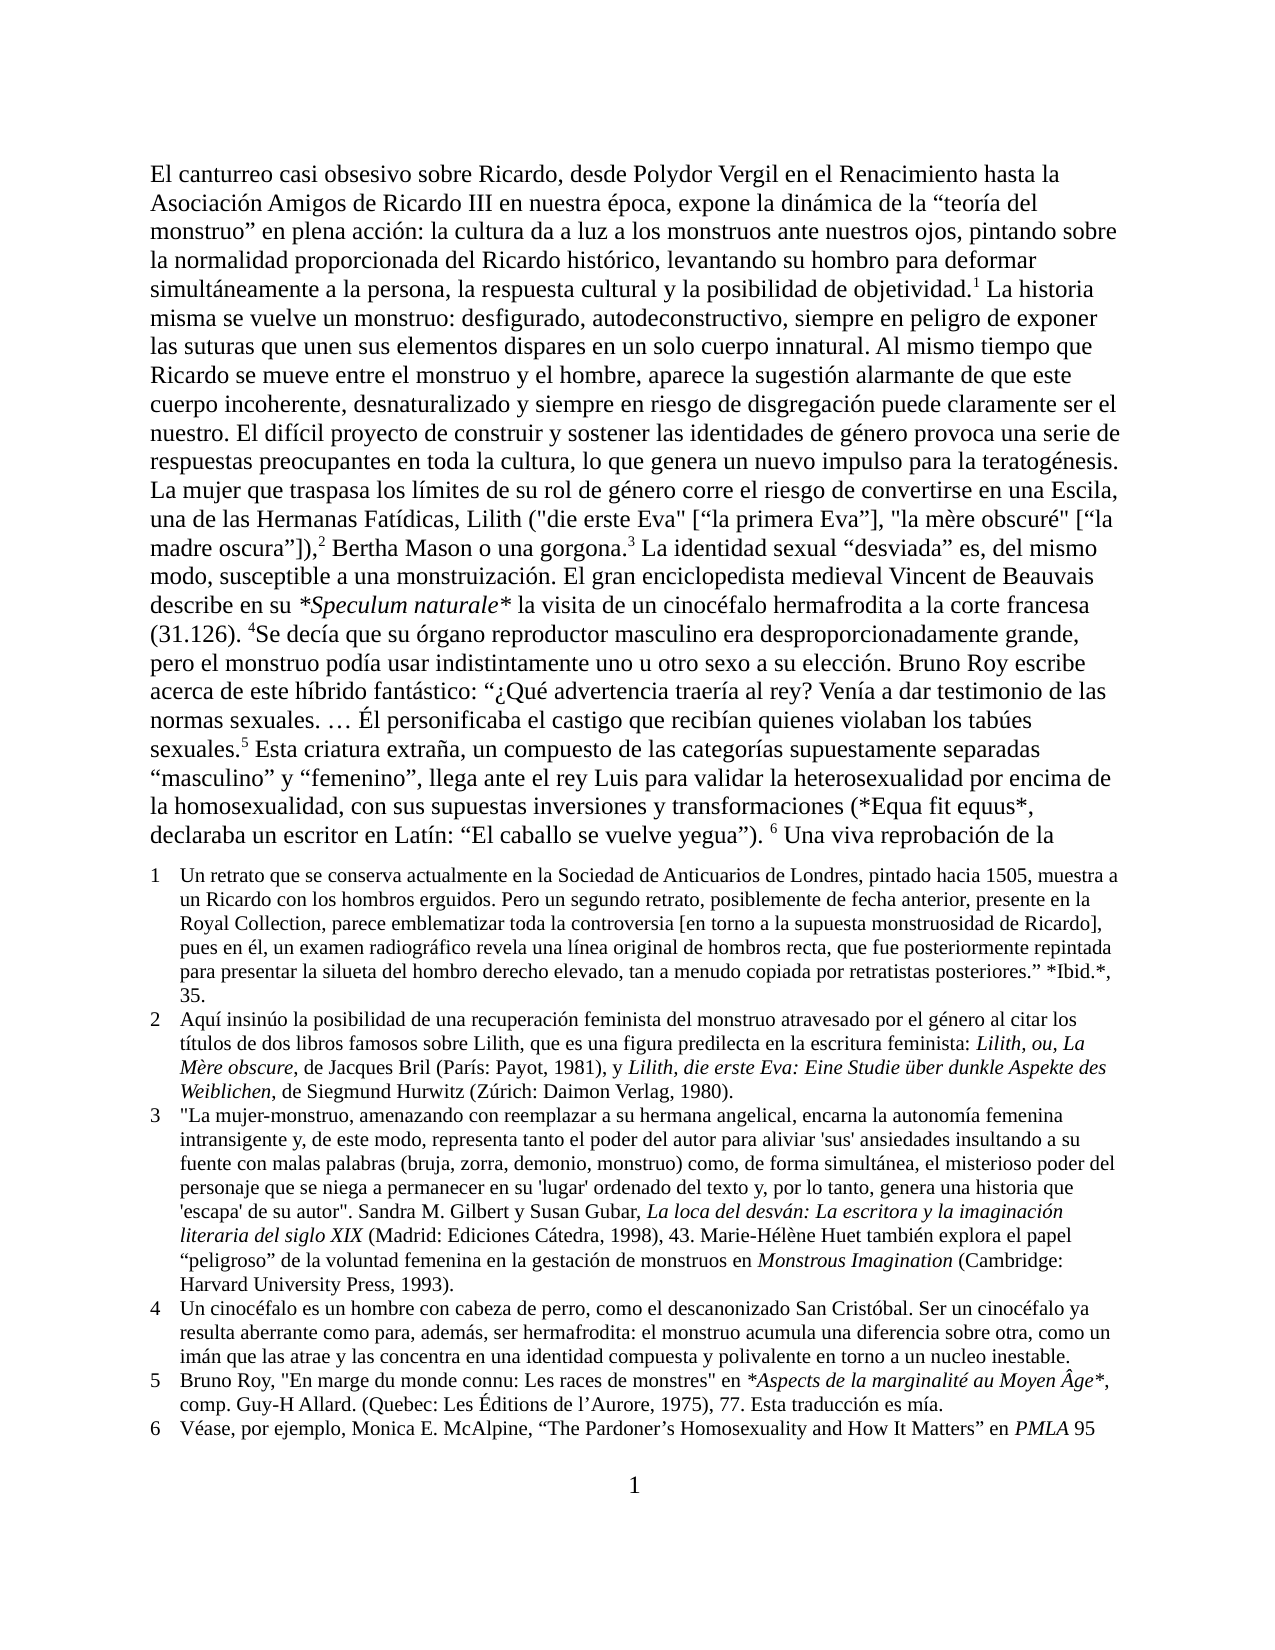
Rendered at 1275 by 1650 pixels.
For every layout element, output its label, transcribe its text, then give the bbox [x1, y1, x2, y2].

text "La mujer-monstruo, amenazando con reemplazar a su hermana angelical, encarna la autonomía femenina intransigente y, de este modo, representa tanto el poder del autor para aliviar 'sus' ansiedades insultando a su fuente con malas palabras (bruja, zorra, demonio, monstruo) como, de forma simultánea, el misterioso poder del personaje que se niega a permanecer en su 'lugar' ordenado del texto y, por lo tanto, genera una historia que 'escapa' de su autor". Sandra M. Gilbert y Susan Gubar, La loca del desván: La escritora y la imaginación literaria del siglo XIX (Madrid: Ediciones Cátedra, 1998), 43. Marie-Hélène Huet también explora el papel “peligroso” de la voluntad femenina en la gestación de monstruos en Monstrous Imagination (Cambridge: Harvard University Press, 1993). [150, 1103, 1125, 1296]
text El canturreo casi obsesivo sobre Ricardo, desde Polydor Vergil en el Renacimiento hasta la Asociación Amigos de Ricardo III en nuestra época, expone la dinámica de la “teoría del monstruo” en plena acción: la cultura da a luz a los monstruos ante nuestros ojos, pintando sobre la normalidad proporcionada del Ricardo histórico, levantando su hombro para deformar simultáneamente a la persona, la respuesta cultural y la posibilidad de objetividad. La historia misma se vuelve un monstruo: desfigurado, autodeconstructivo, siempre en peligro de exponer las suturas que unen sus elementos dispares en un solo cuerpo innatural. Al mismo tiempo que Ricardo se mueve entre el monstruo y el hombre, aparece la sugestión alarmante de que este cuerpo incoherente, desnaturalizado y siempre en riesgo de disgregación puede claramente ser el nuestro. El difícil proyecto de construir y sostener las identidades de género provoca una serie de respuestas preocupantes en toda la cultura, lo que genera un nuevo impulso para la teratogénesis. La mujer que traspasa los límites de su rol de género corre el riesgo de convertirse en una Escila, una de las Hermanas Fatídicas, Lilith ("die erste Eva" [“la primera Eva”], "la mère obscuré" [“la madre oscura”]), Bertha Mason o una gorgona. La identidad sexual “desviada” es, del mismo modo, susceptible a una monstruización. El gran enciclopedista medieval Vincent de Beauvais describe en su *Speculum naturale* la visita de un cinocéfalo hermafrodita a la corte francesa (31.126). Se decía que su órgano reproductor masculino era desproporcionadamente grande, pero el monstruo podía usar indistintamente uno u otro sexo a su elección. Bruno Roy escribe acerca de este híbrido fantástico: “¿Qué advertencia traería al rey? Venía a dar testimonio de las normas sexuales. … Él personificaba el castigo que recibían quienes violaban los tabúes sexuales. Esta criatura extraña, un compuesto de las categorías supuestamente separadas “masculino” y “femenino”, llega ante el rey Luis para validar la heterosexualidad por encima de la homosexualidad, con sus supuestas inversiones y transformaciones (*Equa fit equus*, declaraba un escritor en Latín: “El caballo se vuelve yegua”). Una viva reprobación de la [150, 159, 1125, 849]
text Bruno Roy, "En marge du monde connu: Les races de monstres" en *Aspects de la marginalité au Moyen Âge*, comp. Guy-H Allard. (Quebec: Les Éditions de l’Aurore, 1975), 77. Esta traducción es mía. [150, 1368, 1125, 1416]
text Un cinocéfalo es un hombre con cabeza de perro, como el descanonizado San Cristóbal. Ser un cinocéfalo ya resulta aberrante como para, además, ser hermafrodita: el monstruo acumula una diferencia sobre otra, como un imán que las atrae y las concentra en una identidad compuesta y polivalente en torno a un nucleo inestable. [150, 1296, 1125, 1368]
text Un retrato que se conserva actualmente en la Sociedad de Anticuarios de Londres, pintado hacia 1505, muestra a un Ricardo con los hombros erguidos. Pero un segundo retrato, posiblemente de fecha anterior, presente en la Royal Collection, parece emblematizar toda la controversia [en torno a la supuesta monstruosidad de Ricardo], pues en él, un examen radiográfico revela una línea original de hombros recta, que fue posteriormente repintada para presentar la silueta del hombro derecho elevado, tan a menudo copiada por retratistas posteriores.” *Ibid.*, 35. [150, 862, 1125, 1007]
text Aquí insinúo la posibilidad de una recuperación feminista del monstruo atravesado por el género al citar los títulos de dos libros famosos sobre Lilith, que es una figura predilecta en la escritura feminista: Lilith, ou, La Mère obscure, de Jacques Bril (París: Payot, 1981), y Lilith, die erste Eva: Eine Studie über dunkle Aspekte des Weiblichen, de Siegmund Hurwitz (Zúrich: Daimon Verlag, 1980). [150, 1007, 1125, 1103]
text Véase, por ejemplo, Monica E. McAlpine, “The Pardoner’s Homosexuality and How It Matters” en PMLA 95 [150, 1416, 1125, 1440]
